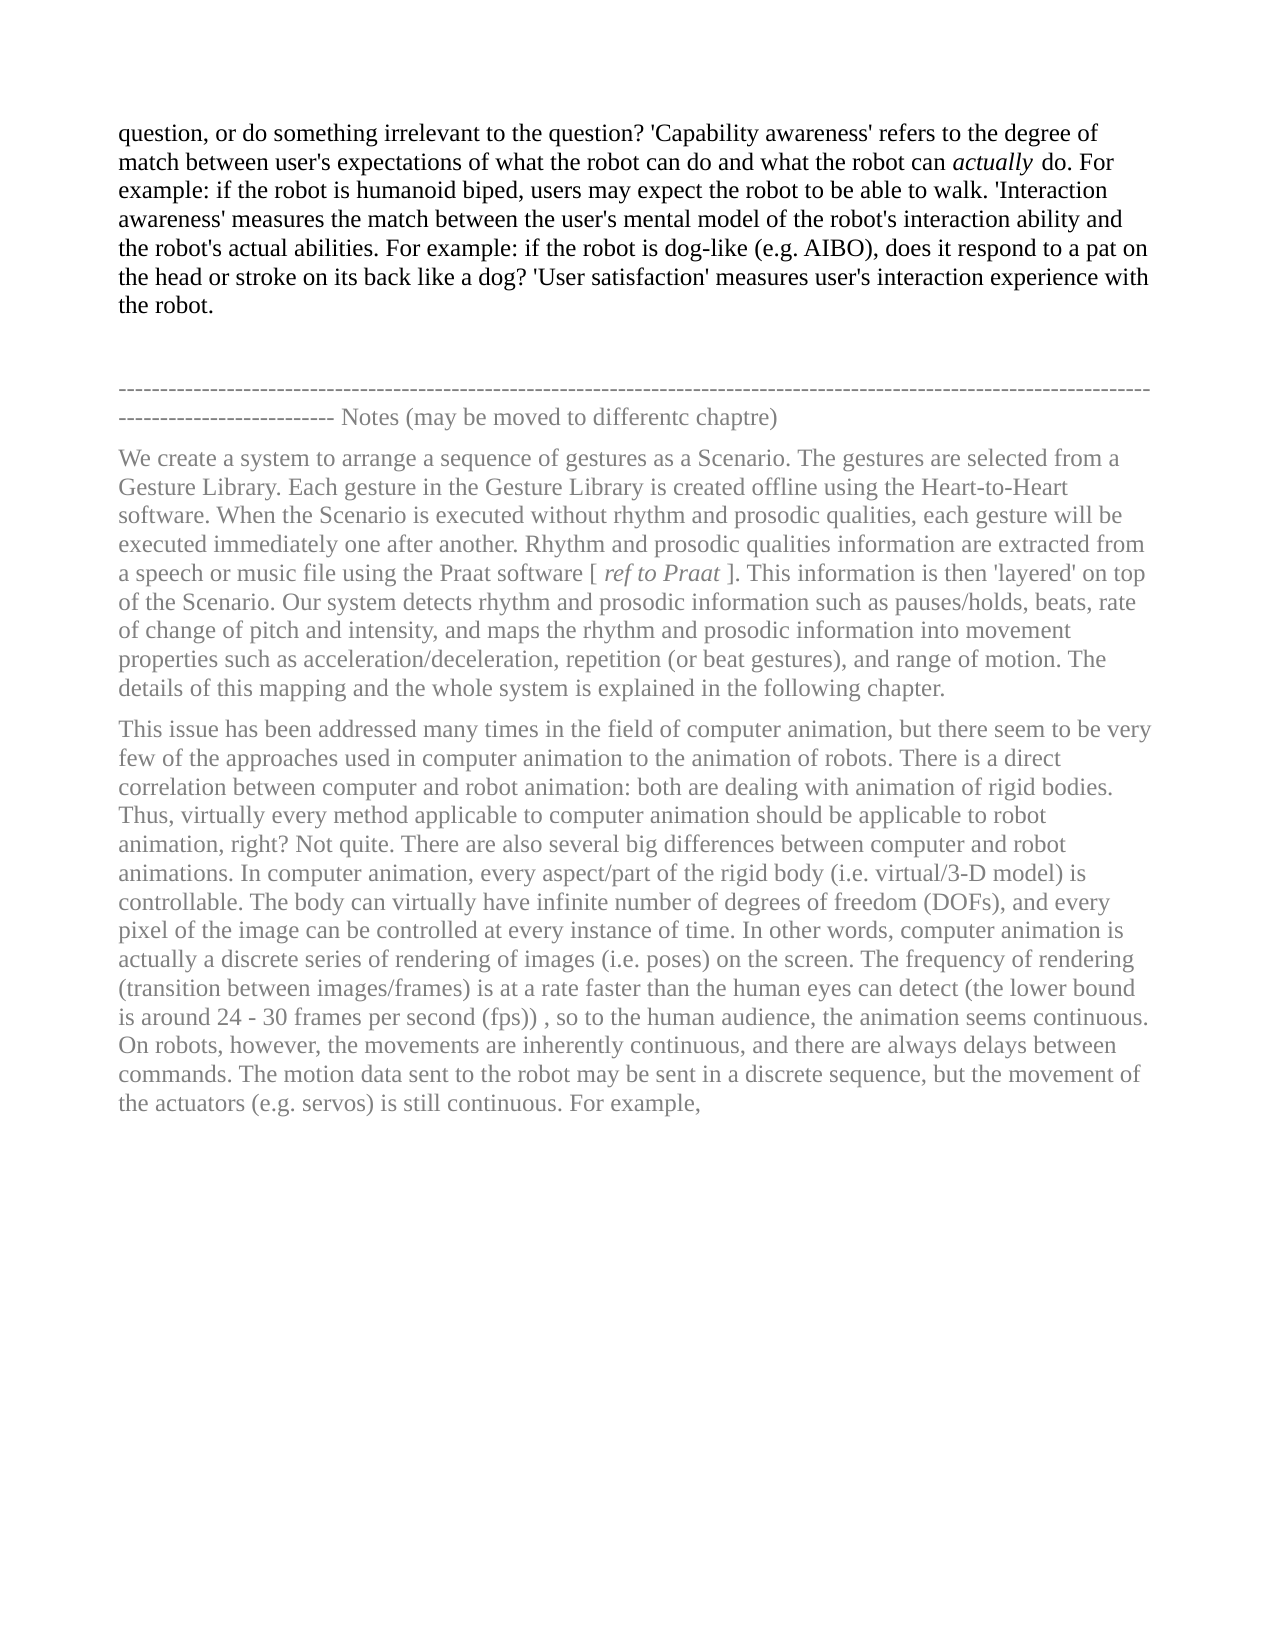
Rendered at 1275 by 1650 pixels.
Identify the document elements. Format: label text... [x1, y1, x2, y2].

text This issue has been addressed many times in the field of computer animation, but there seem to be very few of the approaches used in computer animation to the animation of robots. There is a direct correlation between computer and robot animation: both are dealing with animation of rigid bodies. Thus, virtually every method applicable to computer animation should be applicable to robot animation, right? Not quite. There are also several big differences between computer and robot animations. In computer animation, every aspect/part of the rigid body (i.e. virtual/3-D model) is controllable. The body can virtually have infinite number of degrees of freedom (DOFs), and every pixel of the image can be controlled at every instance of time. In other words, computer animation is actually a discrete series of rendering of images (i.e. poses) on the screen. The frequency of rendering (transition between images/frames) is at a rate faster than the human eyes can detect (the lower bound is around 24 - 30 frames per second (fps)) , so to the human audience, the animation seems continuous. On robots, however, the movements are inherently continuous, and there are always delays between commands. The motion data sent to the robot may be sent in a discrete sequence, but the movement of the actuators (e.g. servos) is still continuous. For example, [118, 714, 1157, 1117]
text We create a system to arrange a sequence of gestures as a Scenario. The gestures are selected from a Gesture Library. Each gesture in the Gesture Library is created offline using the Heart-to-Heart software. When the Scenario is executed without rhythm and prosodic qualities, each gesture will be executed immediately one after another. Rhythm and prosodic qualities information are extracted from a speech or music file using the Praat software [ ref to Praat ]. This information is then 'layered' on top of the Scenario. Our system detects rhythm and prosodic information such as pauses/holds, beats, rate of change of pitch and intensity, and maps the rhythm and prosodic information into movement properties such as acceleration/deceleration, repetition (or beat gestures), and range of motion. The details of this mapping and the whole system is explained in the following chapter. [118, 443, 1157, 702]
text question, or do something irrelevant to the question? 'Capability awareness' refers to the degree of match between user's expectations of what the robot can do and what the robot can actually do. For example: if the robot is humanoid biped, users may expect the robot to be able to walk. 'Interaction awareness' measures the match between the user's mental model of the robot's interaction ability and the robot's actual abilities. For example: if the robot is dog-like (e.g. AIBO), does it respond to a pat on the head or stroke on its back like a dog? 'User satisfaction' measures user's interaction experience with the robot. [118, 118, 1157, 319]
text ------------------------------------------------------------------------------------------------------------------------------------------------------ Notes (may be moved to differentc chaptre) [118, 373, 1157, 431]
